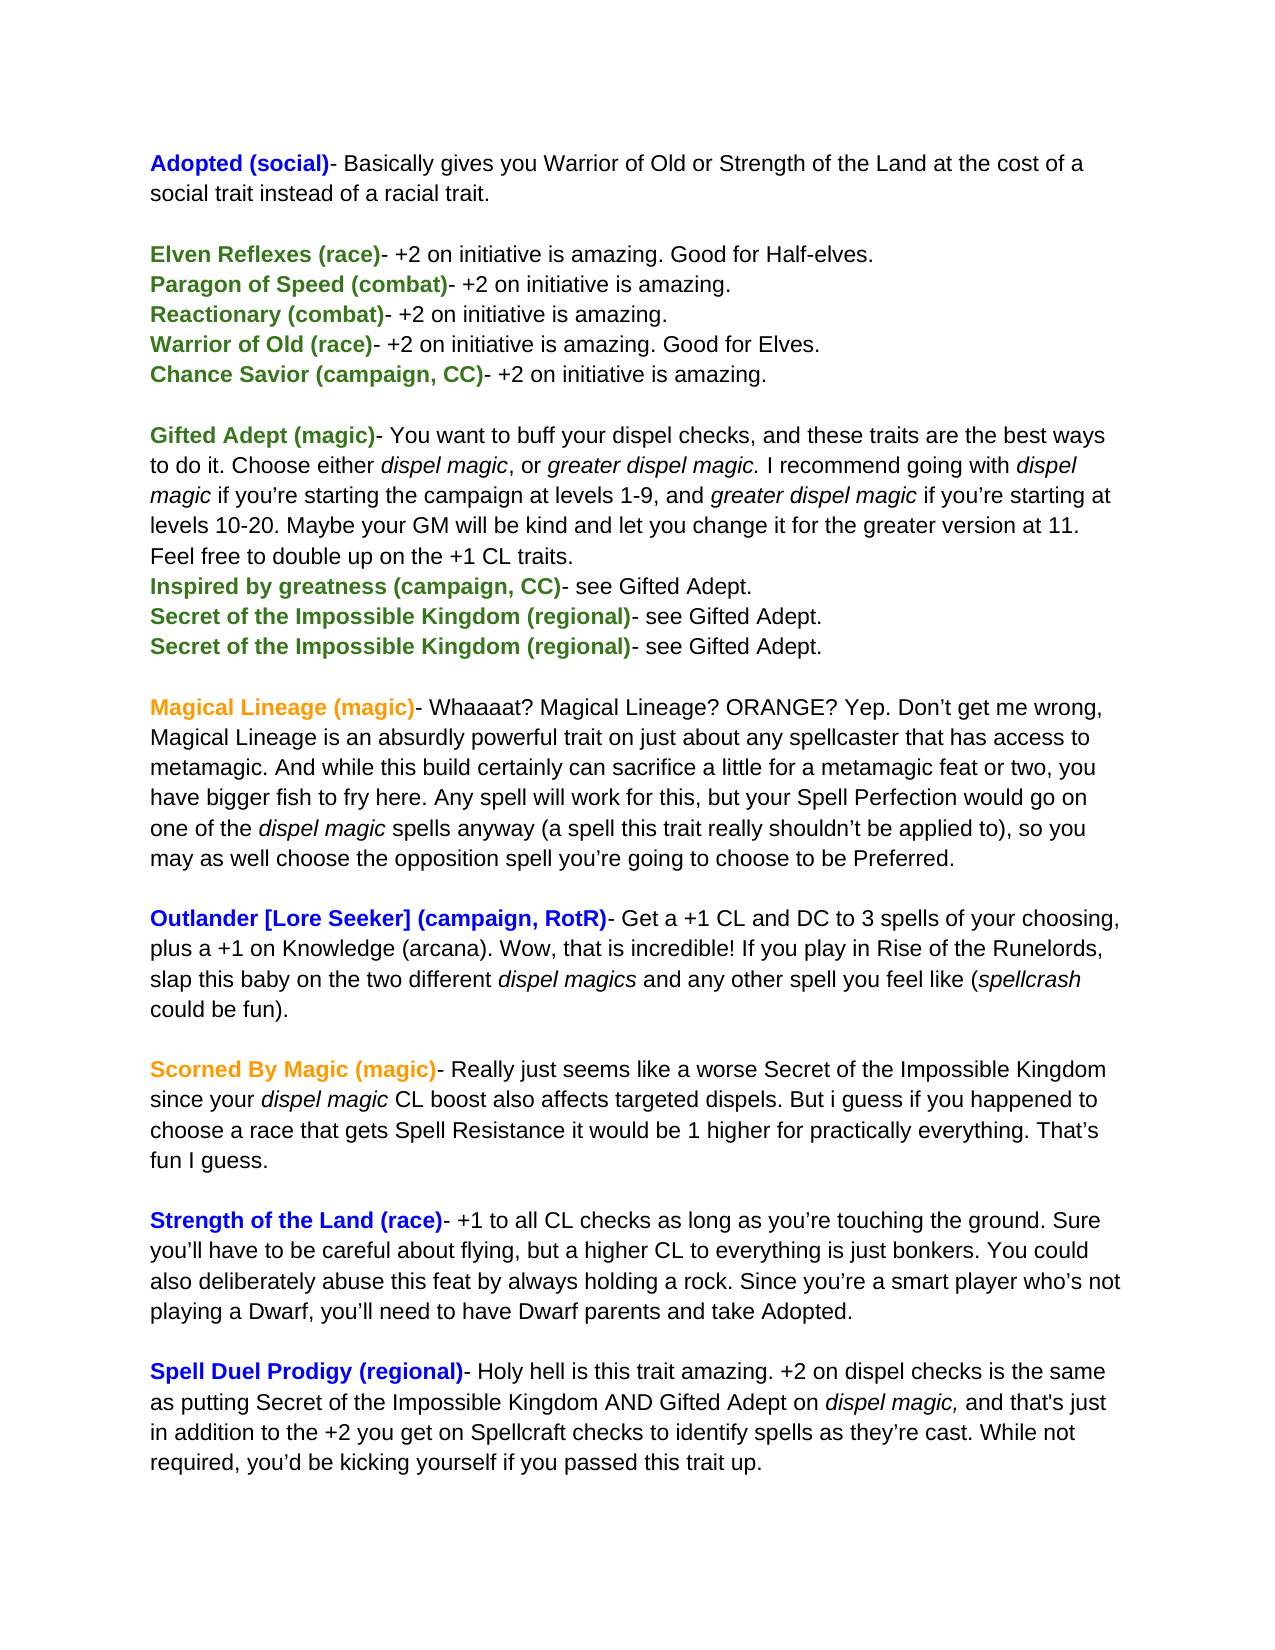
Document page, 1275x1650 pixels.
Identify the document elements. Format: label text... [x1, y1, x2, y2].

text Secret of the Impossible Kingdom (regional)- see Gifted Adept. [150, 603, 1125, 629]
text Secret of the Impossible Kingdom (regional)- see Gifted Adept. [150, 633, 1125, 660]
text Scorned By Magic (magic)- Really just seems like a worse Secret of the Impossible Kingdom since your dispel magic CL boost also affects targeted dispels. But i guess if you happened to choose a race that gets Spell Resistance it would be 1 higher for practically everything. That’s fun I guess. [150, 1056, 1125, 1173]
text Gifted Adept (magic)- You want to buff your dispel checks, and these traits are the best ways to do it. Choose either dispel magic, or greater dispel magic. I recommend going with dispel magic if you’re starting the campaign at levels 1-9, and greater dispel magic if you’re starting at levels 10-20. Maybe your GM will be kind and let you change it for the greater version at 11. Feel free to double up on the +1 CL traits. [150, 422, 1125, 569]
text Chance Savior (campaign, CC)- +2 on initiative is amazing. [150, 361, 1125, 388]
text Warrior of Old (race)- +2 on initiative is amazing. Good for Elves. [150, 331, 1125, 358]
text Adopted (social)- Basically gives you Warrior of Old or Strength of the Land at the cost of a social trait instead of a racial trait. [150, 150, 1125, 207]
text Strength of the Land (race)- +1 to all CL checks as long as you’re touching the ground. Sure you’ll have to be careful about flying, but a higher CL to everything is just bonkers. You could also deliberately abuse this feat by always holding a rock. Since you’re a smart player who’s not playing a Dwarf, you’ll need to have Dwarf parents and take Adopted. [150, 1207, 1125, 1324]
text Reactionary (combat)- +2 on initiative is amazing. [150, 301, 1125, 327]
text Magical Lineage (magic)- Whaaaat? Magical Lineage? ORANGE? Yep. Don’t get me wrong, Magical Lineage is an absurdly powerful trait on just about any spellcaster that has access to metamagic. And while this build certainly can sacrifice a little for a metamagic feat or two, you have bigger fish to fry here. Any spell will work for this, but your Spell Perfection would go on one of the dispel magic spells anyway (a spell this trait really shouldn’t be applied to), so you may as well choose the opposition spell you’re going to choose to be Preferred. [150, 694, 1125, 871]
text Inspired by greatness (campaign, CC)- see Gifted Adept. [150, 573, 1125, 599]
text Paragon of Speed (combat)- +2 on initiative is amazing. [150, 271, 1125, 297]
text Spell Duel Prodigy (regional)- Holy hell is this trait amazing. +2 on dispel checks is the same as putting Secret of the Impossible Kingdom AND Gifted Adept on dispel magic, and that's just in addition to the +2 you get on Spellcraft checks to identify spells as they’re cast. While not required, you’d be kicking yourself if you passed this trait up. [150, 1358, 1125, 1475]
text Outlander [Lore Seeker] (campaign, RotR)- Get a +1 CL and DC to 3 spells of your choosing, plus a +1 on Knowledge (arcana). Wow, that is incredible! If you play in Rise of the Runelords, slap this baby on the two different dispel magics and any other spell you feel like (spellcrash could be fun). [150, 905, 1125, 1022]
text Elven Reflexes (race)- +2 on initiative is amazing. Good for Half-elves. [150, 241, 1125, 267]
